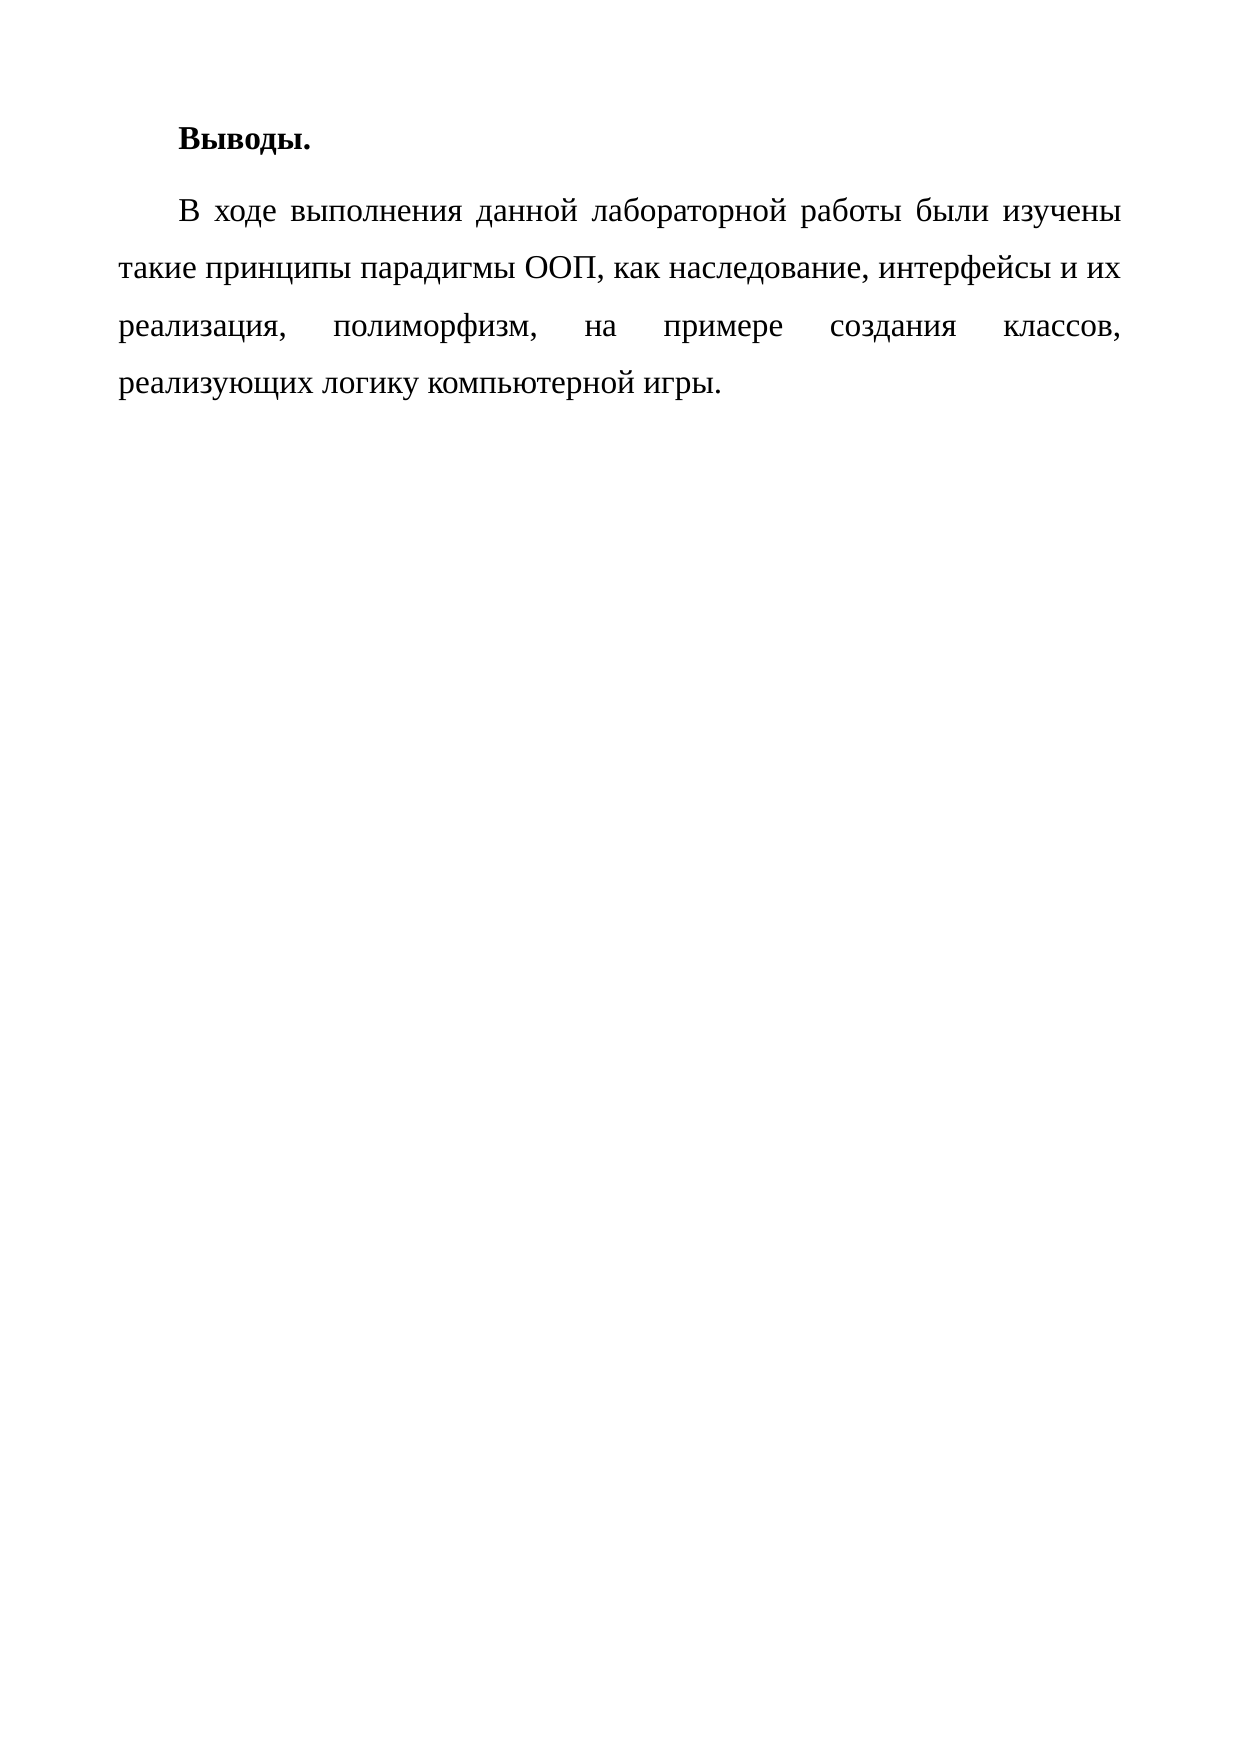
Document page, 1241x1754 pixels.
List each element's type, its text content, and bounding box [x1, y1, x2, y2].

text Выводы. [118, 118, 1122, 156]
text В ходе выполнения данной лабораторной работы были изучены такие принципы парадигмы ООП, как наследование, интерфейсы и их реализация, полиморфизм, на примере создания классов, реализующих логику компьютерной игры. [118, 190, 1122, 401]
